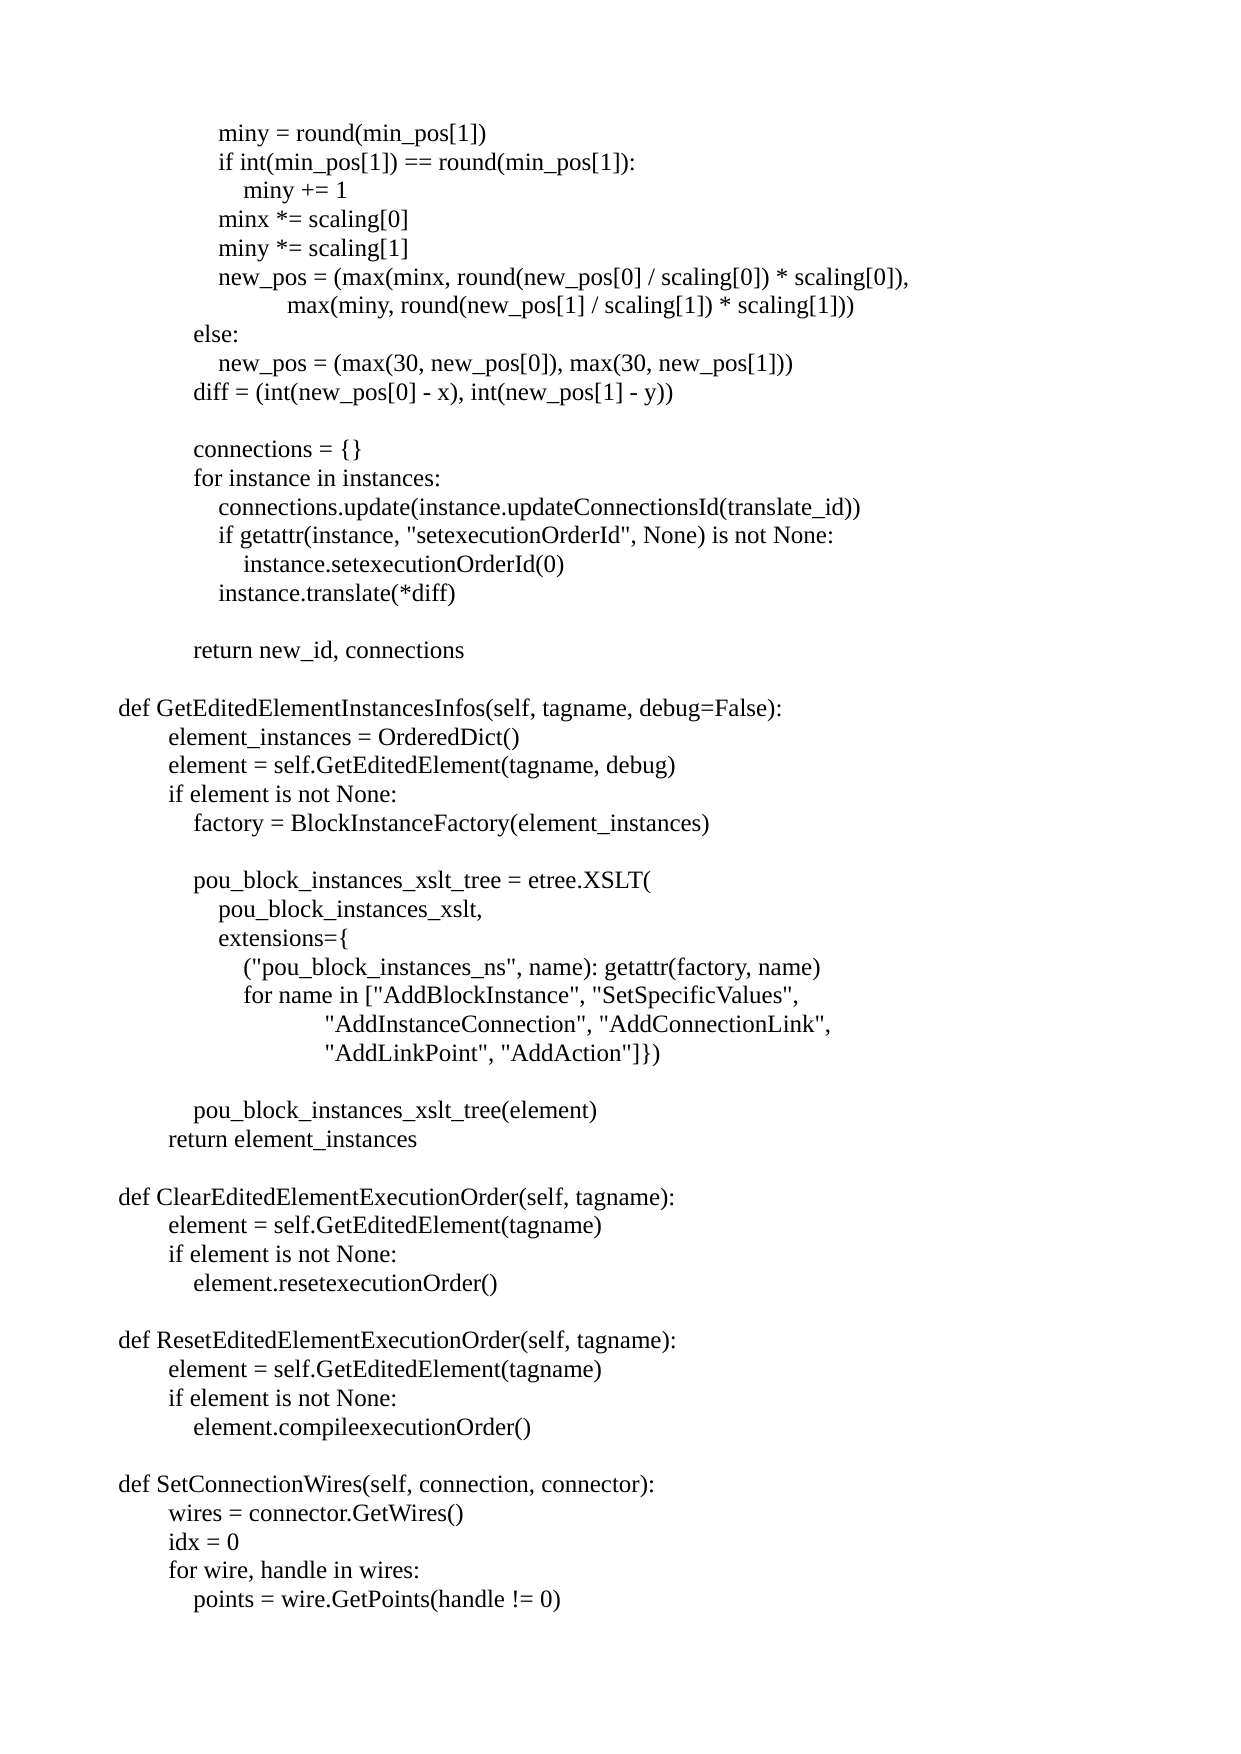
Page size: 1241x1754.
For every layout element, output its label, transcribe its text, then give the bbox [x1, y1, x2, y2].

text def GetEditedElementInstancesInfos(self, tagname, debug=False): [118, 693, 1122, 722]
text if getattr(instance, "setexecutionOrderId", None) is not None: [118, 521, 1122, 549]
text if element is not None: [118, 1383, 1122, 1412]
text return new_id, connections [118, 636, 1122, 664]
text miny += 1 [118, 176, 1122, 204]
text element = self.GetEditedElement(tagname) [118, 1211, 1122, 1239]
text if int(min_pos[1]) == round(min_pos[1]): [118, 147, 1122, 176]
text element.resetexecutionOrder() [118, 1268, 1122, 1297]
text def SetConnectionWires(self, connection, connector): [118, 1469, 1122, 1498]
text pou_block_instances_xslt, [118, 894, 1122, 923]
text points = wire.GetPoints(handle != 0) [118, 1584, 1122, 1613]
text "AddInstanceConnection", "AddConnectionLink", [118, 1009, 1122, 1038]
text instance.setexecutionOrderId(0) [118, 549, 1122, 578]
text def ResetEditedElementExecutionOrder(self, tagname): [118, 1326, 1122, 1354]
text extensions={ [118, 923, 1122, 952]
text element = self.GetEditedElement(tagname, debug) [118, 751, 1122, 779]
text minx *= scaling[0] [118, 204, 1122, 233]
text idx = 0 [118, 1527, 1122, 1556]
text else: [118, 319, 1122, 348]
text factory = BlockInstanceFactory(element_instances) [118, 808, 1122, 837]
text element.compileexecutionOrder() [118, 1412, 1122, 1441]
text for wire, handle in wires: [118, 1556, 1122, 1584]
text diff = (int(new_pos[0] - x), int(new_pos[1] - y)) [118, 377, 1122, 406]
text for name in ["AddBlockInstance", "SetSpecificValues", [118, 981, 1122, 1009]
text "AddLinkPoint", "AddAction"]}) [118, 1038, 1122, 1067]
text return element_instances [118, 1124, 1122, 1153]
text element_instances = OrderedDict() [118, 722, 1122, 751]
text if element is not None: [118, 1239, 1122, 1268]
text connections.update(instance.updateConnectionsId(translate_id)) [118, 492, 1122, 521]
text ("pou_block_instances_ns", name): getattr(factory, name) [118, 952, 1122, 981]
text instance.translate(*diff) [118, 578, 1122, 607]
text max(miny, round(new_pos[1] / scaling[1]) * scaling[1])) [118, 291, 1122, 319]
text element = self.GetEditedElement(tagname) [118, 1354, 1122, 1383]
text new_pos = (max(30, new_pos[0]), max(30, new_pos[1])) [118, 348, 1122, 377]
text for instance in instances: [118, 463, 1122, 492]
text def ClearEditedElementExecutionOrder(self, tagname): [118, 1182, 1122, 1211]
text new_pos = (max(minx, round(new_pos[0] / scaling[0]) * scaling[0]), [118, 262, 1122, 291]
text pou_block_instances_xslt_tree = etree.XSLT( [118, 866, 1122, 894]
text pou_block_instances_xslt_tree(element) [118, 1096, 1122, 1124]
text connections = {} [118, 434, 1122, 463]
text miny = round(min_pos[1]) [118, 118, 1122, 147]
text if element is not None: [118, 779, 1122, 808]
text miny *= scaling[1] [118, 233, 1122, 262]
text wires = connector.GetWires() [118, 1498, 1122, 1527]
